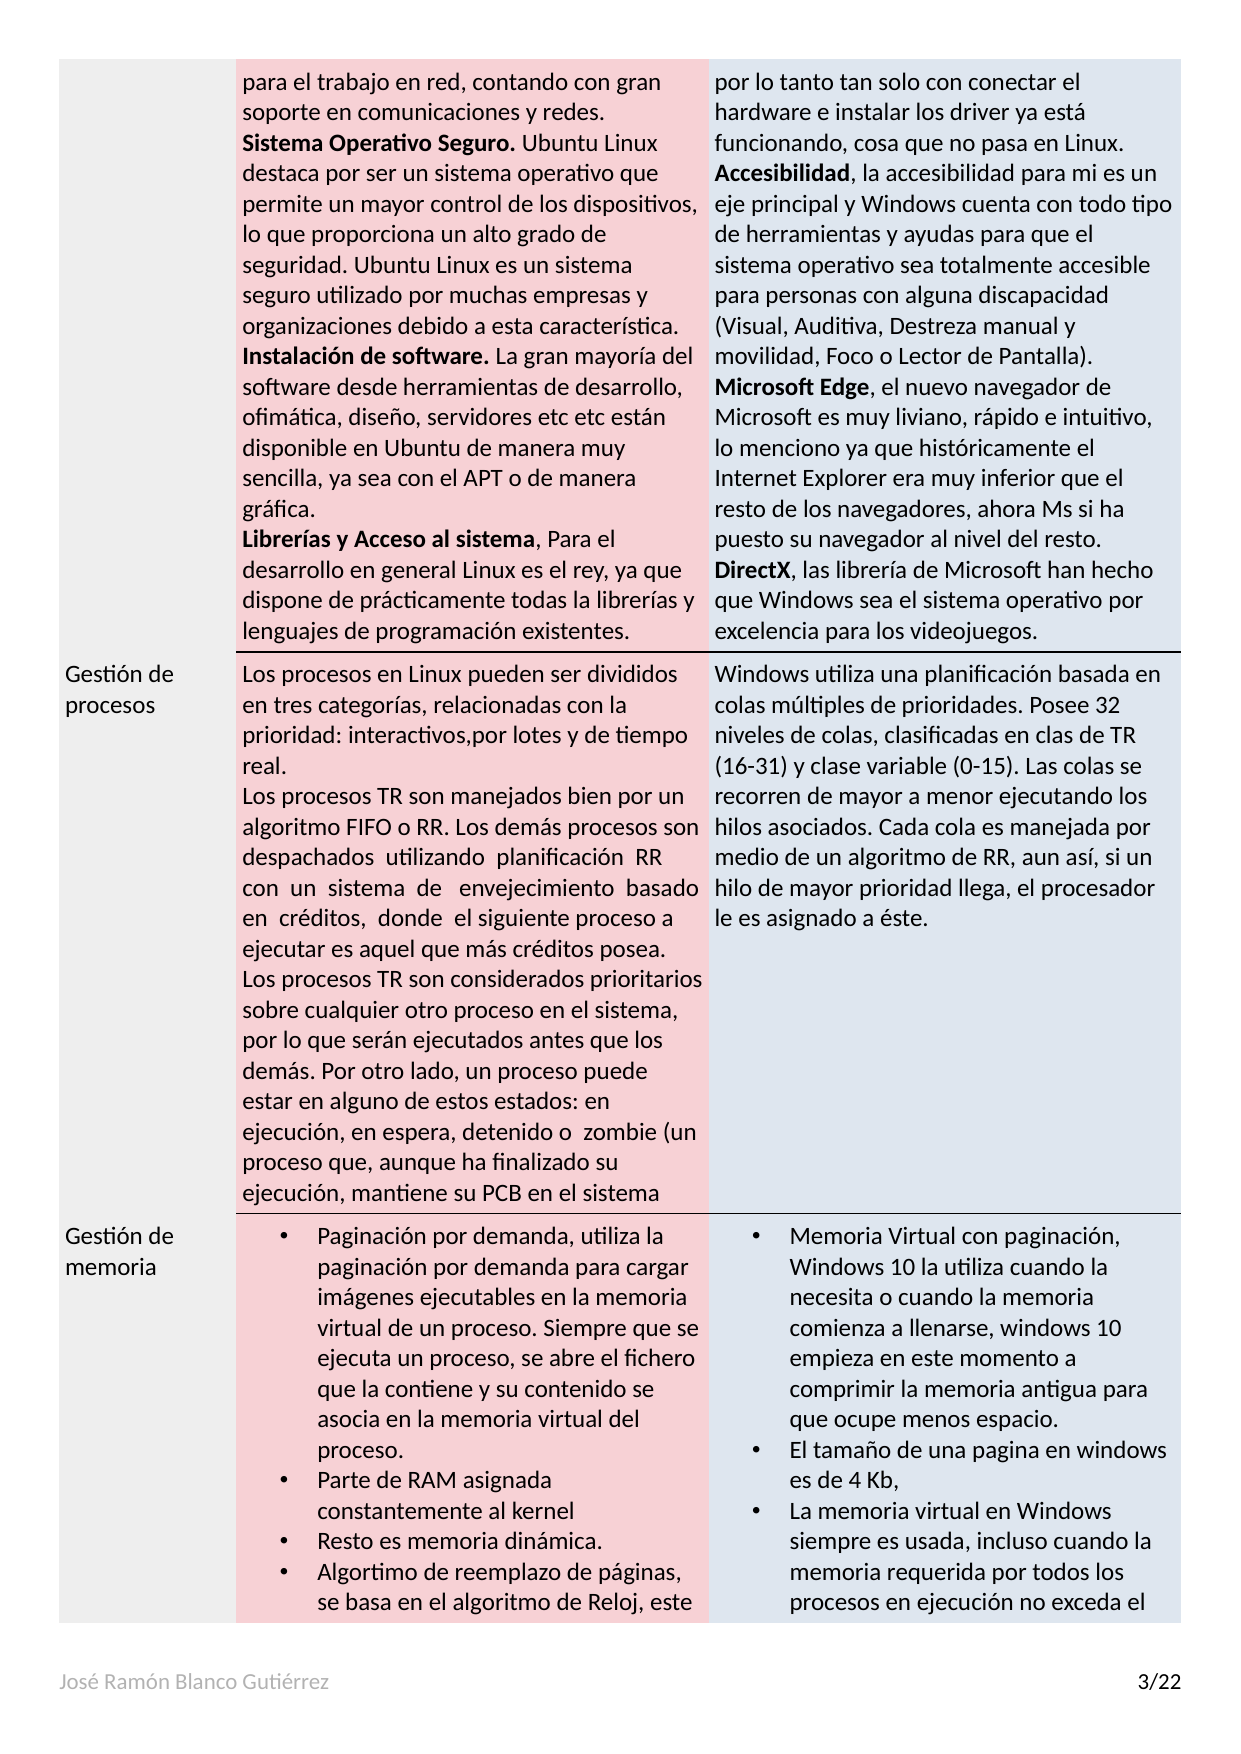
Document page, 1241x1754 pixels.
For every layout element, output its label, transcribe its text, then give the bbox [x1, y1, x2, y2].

table_cell Memoria Virtual con paginación, Windows 10 la utiliza cuando la necesita o cuando la memoria comienza a llenarse, windows 10 empieza en este momento a comprimir la memoria antigua para que ocupe menos espacio. El tamaño de una pagina en windows es de 4 Kb, La memoria virtual en Windows siempre es usada, incluso cuando la memoria requerida por todos los procesos en ejecución no exceda el volumen de memoria RAM instalada en el sistema. Fuente: https://support.microsoft.com/ [709, 1214, 1181, 1623]
table_cell Los procesos en Linux pueden ser divididos en tres categorías, relacionadas con la prioridad: interactivos,por lotes y de tiempo real. Los procesos TR son manejados bien por un algoritmo FIFO o RR. Los demás procesos son despachados utilizando planificación RR con un sistema de envejecimiento basado en créditos, donde el siguiente proceso a ejecutar es aquel que más créditos posea. Los procesos TR son considerados prioritarios sobre cualquier otro proceso en el sistema, por lo que serán ejecutados antes que los demás. Por otro lado, un proceso puede estar en alguno de estos estados: en ejecución, en espera, detenido o zombie (un proceso que, aunque ha finalizado su ejecución, mantiene su PCB en el sistema [236, 653, 709, 1213]
table_cell [59, 59, 236, 651]
table_cell para el trabajo en red, contando con gran soporte en comunicaciones y redes. Sistema Operativo Seguro. Ubuntu Linux destaca por ser un sistema operativo que permite un mayor control de los dispositivos, lo que proporciona un alto grado de seguridad. Ubuntu Linux es un sistema seguro utilizado por muchas empresas y organizaciones debido a esta característica. Instalación de software. La gran mayoría del software desde herramientas de desarrollo, ofimática, diseño, servidores etc etc están disponible en Ubuntu de manera muy sencilla, ya sea con el APT o de manera gráfica. Librerías y Acceso al sistema, Para el desarrollo en general Linux es el rey, ya que dispone de prácticamente todas la librerías y lenguajes de programación existentes. [236, 59, 709, 651]
table_cell Gestión de memoria [59, 1213, 236, 1623]
table_cell Windows utiliza una planificación basada en colas múltiples de prioridades. Posee 32 niveles de colas, clasificadas en clas de TR (16-31) y clase variable (0-15). Las colas se recorren de mayor a menor ejecutando los hilos asociados. Cada cola es manejada por medio de un algoritmo de RR, aun así, si un hilo de mayor prioridad llega, el procesador le es asignado a éste. [709, 653, 1181, 1213]
table_cell Gestión de procesos [59, 651, 236, 1213]
table_cell Paginación por demanda, utiliza la paginación por demanda para cargar imágenes ejecutables en la memoria virtual de un proceso. Siempre que se ejecuta un proceso, se abre el fichero que la contiene y su contenido se asocia en la memoria virtual del proceso. Parte de RAM asignada constantemente al kernel Resto es memoria dinámica. Algortimo de reemplazo de páginas, se basa en el algoritmo de Reloj, este algoritmo consiste en asociar un bit de usado y otro de modificado con cada una de las páginas de memoria principal. EnLinux el usado se reemplaza por una variable de 8 bits. Cada vez que se accede ala página la variable se incrementa. Después Linux recorre periódicamente la lista completa de páginas y decrementa la variable de edad de cada página a medida que va rotando por todas ellas en memoria principal. El swap se realiza cuando es estrictamente necesario., Si un proceso necesita cargar una página de memoria virtual a memoria física y no hay ninguna página de memoria física libre, el sistema operativo tiene que crear espacio para la nueva página eliminando alguna otra página de memoria física. [236, 1214, 709, 1623]
table_cell por lo tanto tan solo con conectar el hardware e instalar los driver ya está funcionando, cosa que no pasa en Linux. Accesibilidad, la accesibilidad para mi es un eje principal y Windows cuenta con todo tipo de herramientas y ayudas para que el sistema operativo sea totalmente accesible para personas con alguna discapacidad (Visual, Auditiva, Destreza manual y movilidad, Foco o Lector de Pantalla). Microsoft Edge, el nuevo navegador de Microsoft es muy liviano, rápido e intuitivo, lo menciono ya que históricamente el Internet Explorer era muy inferior que el resto de los navegadores, ahora Ms si ha puesto su navegador al nivel del resto. DirectX, las librería de Microsoft han hecho que Windows sea el sistema operativo por excelencia para los videojuegos. [709, 59, 1181, 651]
